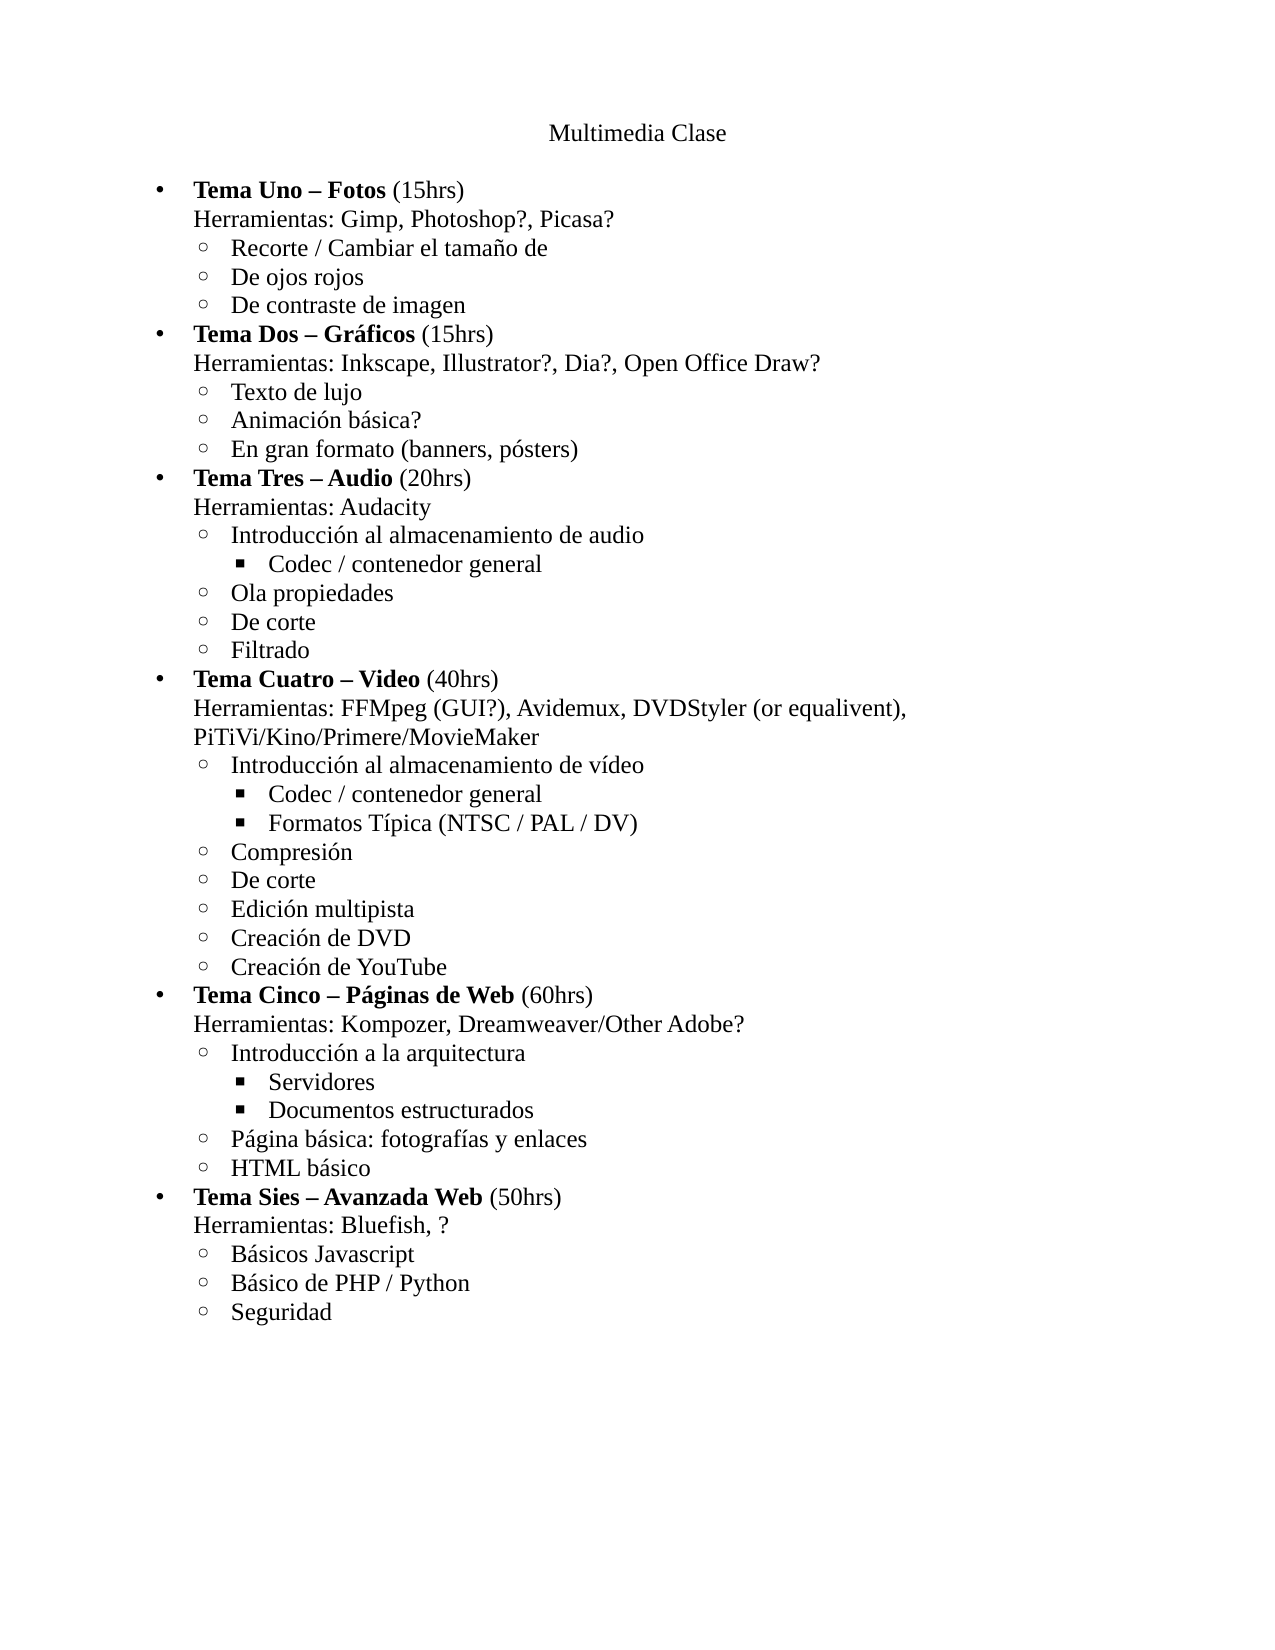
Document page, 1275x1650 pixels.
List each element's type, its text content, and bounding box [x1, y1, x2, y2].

list Edición multipista [193, 894, 1157, 923]
list Servidores [231, 1067, 1157, 1096]
list En gran formato (banners, pósters) [193, 434, 1157, 463]
list Tema Sies – Avanzada Web (50hrs) Herramientas: Bluefish, ? [156, 1182, 1157, 1239]
list Básico de PHP / Python [193, 1268, 1157, 1297]
list Documentos estructurados [231, 1096, 1157, 1124]
list De contraste de imagen [193, 291, 1157, 319]
list HTML básico [193, 1153, 1157, 1182]
list Filtrado [193, 636, 1157, 664]
list Codec / contenedor general [231, 779, 1157, 808]
list Codec / contenedor general [231, 549, 1157, 578]
list Página básica: fotografías y enlaces [193, 1124, 1157, 1153]
list Tema Uno – Fotos (15hrs) Herramientas: Gimp, Photoshop?, Picasa? [156, 176, 1157, 233]
list Texto de lujo [193, 377, 1157, 406]
list Compresión [193, 837, 1157, 866]
text Multimedia Clase [118, 118, 1157, 147]
list Animación básica? [193, 406, 1157, 434]
list Recorte / Cambiar el tamaño de [193, 233, 1157, 262]
list Formatos Típica (NTSC / PAL / DV) [231, 808, 1157, 837]
list Creación de YouTube [193, 952, 1157, 981]
list De corte [193, 607, 1157, 636]
list Básicos Javascript [193, 1239, 1157, 1268]
list Tema Cuatro – Video (40hrs) Herramientas: FFMpeg (GUI?), Avidemux, DVDStyler (or equalivent), PiTiVi/Kino/Primere/MovieMaker [156, 664, 1157, 751]
list Creación de DVD [193, 923, 1157, 952]
list Introducción al almacenamiento de audio [193, 521, 1157, 549]
list Ola propiedades [193, 578, 1157, 607]
list Introducción al almacenamiento de vídeo [193, 751, 1157, 779]
list Seguridad [193, 1297, 1157, 1326]
list De ojos rojos [193, 262, 1157, 291]
list Introducción a la arquitectura [193, 1038, 1157, 1067]
list Tema Dos – Gráficos (15hrs) Herramientas: Inkscape, Illustrator?, Dia?, Open Office Draw? [156, 319, 1157, 377]
list De corte [193, 866, 1157, 894]
list Tema Tres – Audio (20hrs) Herramientas: Audacity [156, 463, 1157, 521]
list Tema Cinco – Páginas de Web (60hrs) Herramientas: Kompozer, Dreamweaver/Other Adobe? [156, 981, 1157, 1038]
